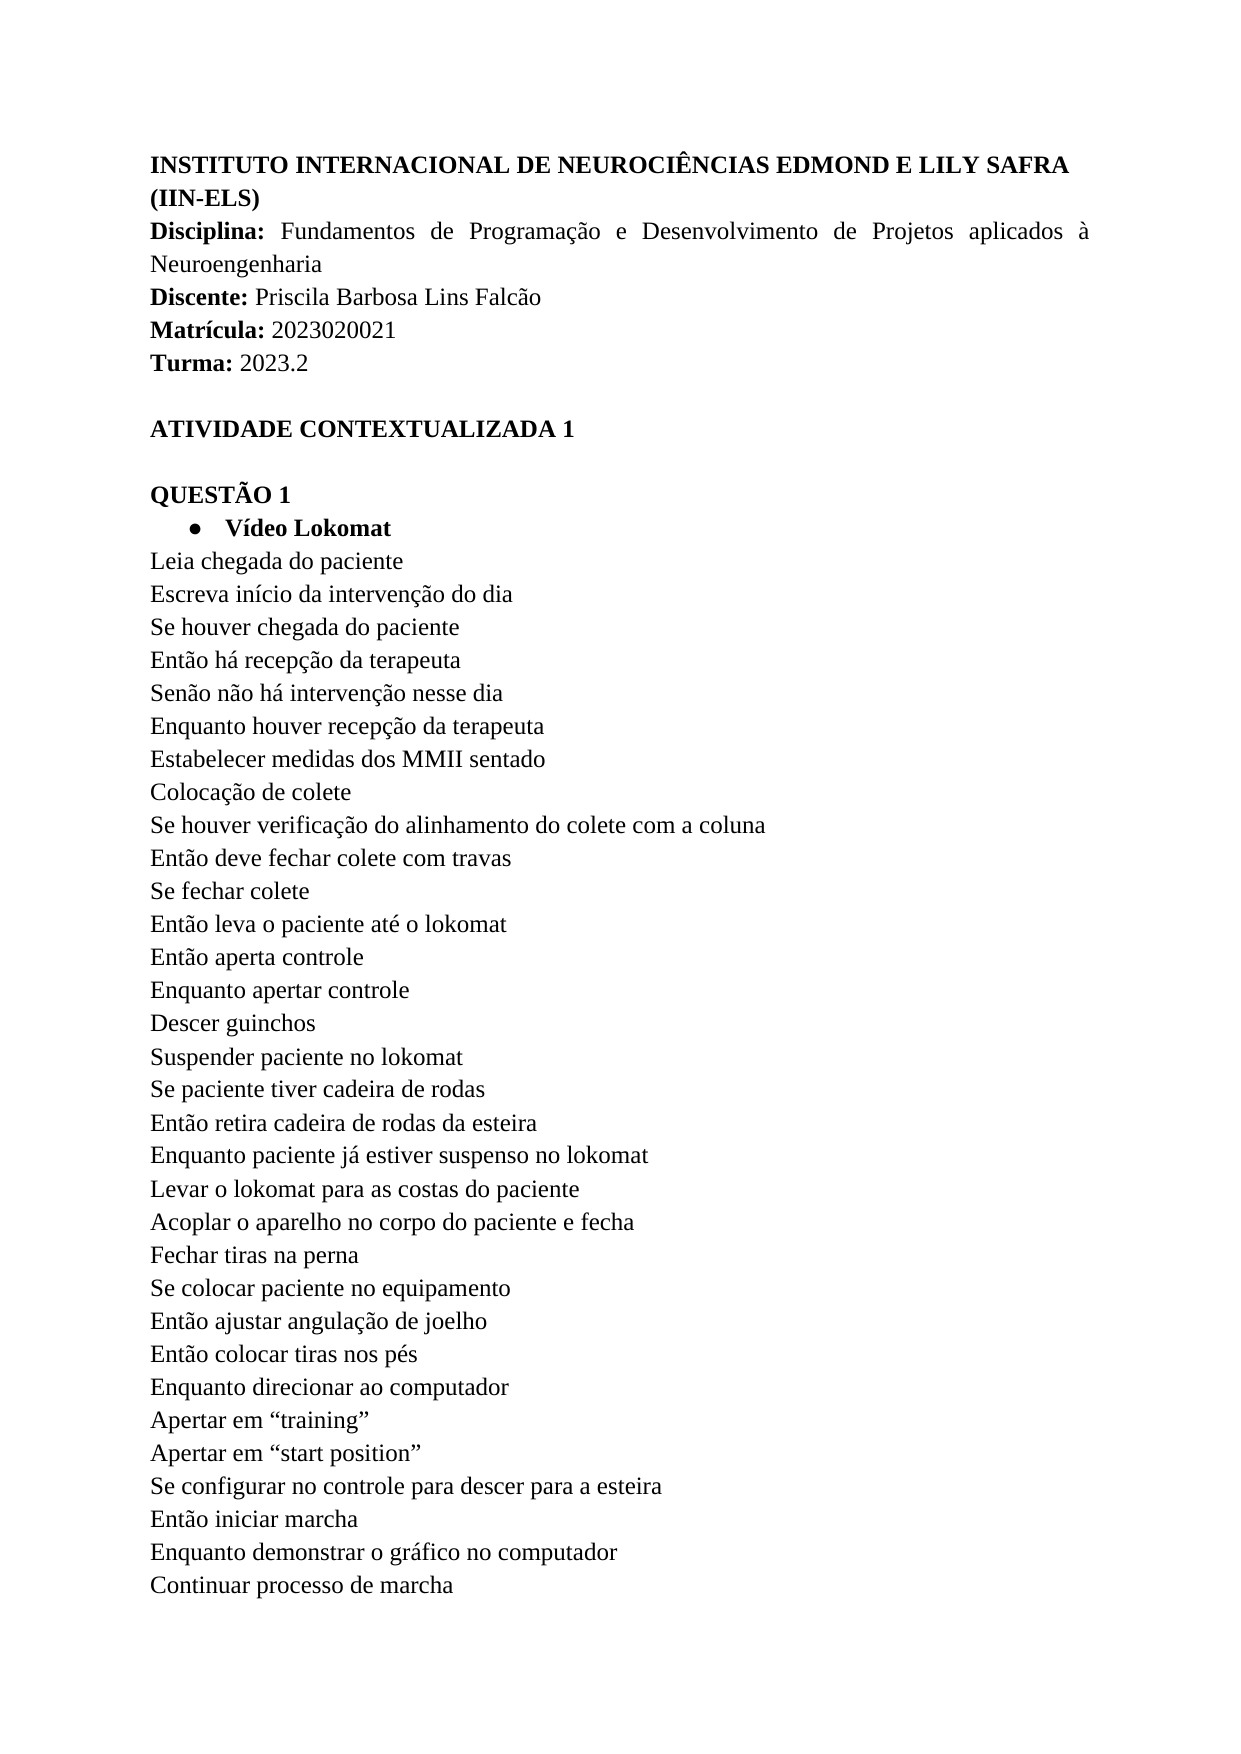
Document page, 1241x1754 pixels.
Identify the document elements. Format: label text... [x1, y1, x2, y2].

text QUESTÃO 1 [150, 480, 1090, 509]
text Se fechar colete [150, 876, 1090, 905]
list Vídeo Lokomat [187, 513, 1090, 542]
text Enquanto demonstrar o gráfico no computador [150, 1537, 1090, 1566]
text Matrícula: 2023020021 [150, 315, 1090, 344]
text Discente: Priscila Barbosa Lins Falcão [150, 282, 1090, 311]
text Apertar em “training” [150, 1405, 1090, 1433]
text Enquanto houver recepção da terapeuta [150, 711, 1090, 740]
text Então retira cadeira de rodas da esteira [150, 1108, 1090, 1136]
text Enquanto apertar controle [150, 976, 1090, 1004]
text Estabelecer medidas dos MMII sentado [150, 744, 1090, 773]
text Então iniciar marcha [150, 1504, 1090, 1533]
text Então há recepção da terapeuta [150, 645, 1090, 674]
text Então deve fechar colete com travas [150, 843, 1090, 872]
text Disciplina: Fundamentos de Programação e Desenvolvimento de Projetos aplicados à Neuroengenharia [150, 216, 1090, 278]
text Enquanto direcionar ao computador [150, 1372, 1090, 1401]
text Então colocar tiras nos pés [150, 1339, 1090, 1367]
text ATIVIDADE CONTEXTUALIZADA 1 [150, 414, 1090, 443]
text Se houver chegada do paciente [150, 612, 1090, 641]
text Então leva o paciente até o lokomat [150, 909, 1090, 938]
text Se paciente tiver cadeira de rodas [150, 1074, 1090, 1103]
text Apertar em “start position” [150, 1438, 1090, 1467]
text Escreva início da intervenção do dia [150, 579, 1090, 608]
text Descer guinchos [150, 1008, 1090, 1037]
text Se colocar paciente no equipamento [150, 1273, 1090, 1301]
text Senão não há intervenção nesse dia [150, 678, 1090, 707]
text Se houver verificação do alinhamento do colete com a coluna [150, 810, 1090, 839]
text Colocação de colete [150, 777, 1090, 806]
text Se configurar no controle para descer para a esteira [150, 1471, 1090, 1499]
text Levar o lokomat para as costas do paciente [150, 1174, 1090, 1202]
text INSTITUTO INTERNACIONAL DE NEUROCIÊNCIAS EDMOND E LILY SAFRA (IIN-ELS) [150, 150, 1090, 212]
text Enquanto paciente já estiver suspenso no lokomat [150, 1141, 1090, 1169]
text Acoplar o aparelho no corpo do paciente e fecha [150, 1207, 1090, 1235]
text Turma: 2023.2 [150, 348, 1090, 377]
text Fechar tiras na perna [150, 1240, 1090, 1268]
text Então ajustar angulação de joelho [150, 1306, 1090, 1334]
text Então aperta controle [150, 942, 1090, 971]
text Leia chegada do paciente [150, 546, 1090, 575]
text Continuar processo de marcha [150, 1570, 1090, 1599]
text Suspender paciente no lokomat [150, 1042, 1090, 1070]
